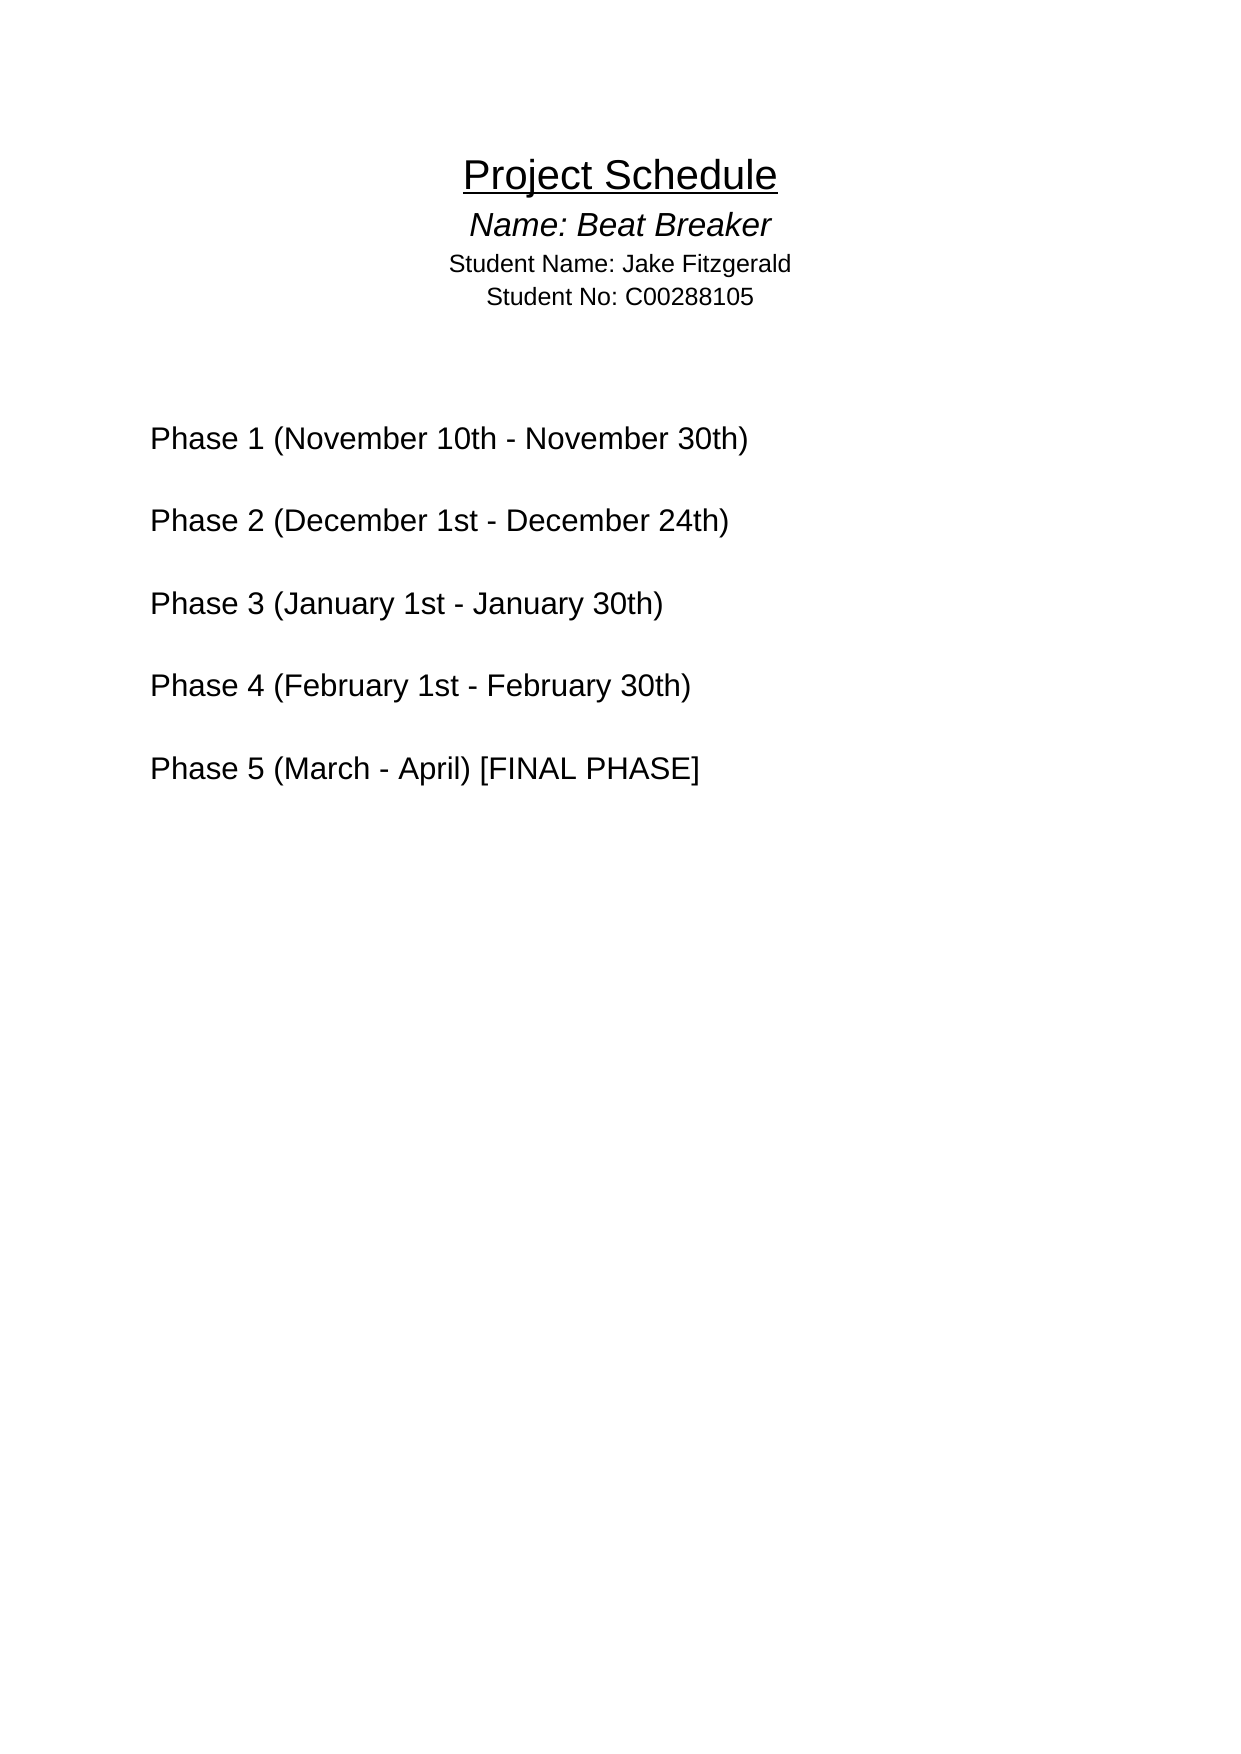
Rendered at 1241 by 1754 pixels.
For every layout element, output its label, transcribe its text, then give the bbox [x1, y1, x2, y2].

text Name: Beat Breaker [150, 205, 1090, 243]
text Phase 3 (January 1st - January 30th) [150, 585, 1090, 621]
text Phase 5 (March - April) [FINAL PHASE] [150, 750, 1090, 786]
text Phase 1 (November 10th - November 30th) [150, 420, 1090, 456]
text Phase 2 (December 1st - December 24th) [150, 502, 1090, 538]
text Phase 4 (February 1st - February 30th) [150, 667, 1090, 703]
text Student Name: Jake Fitzgerald [150, 249, 1090, 278]
text Student No: C00288105 [150, 282, 1090, 311]
text Project Schedule [150, 150, 1090, 198]
